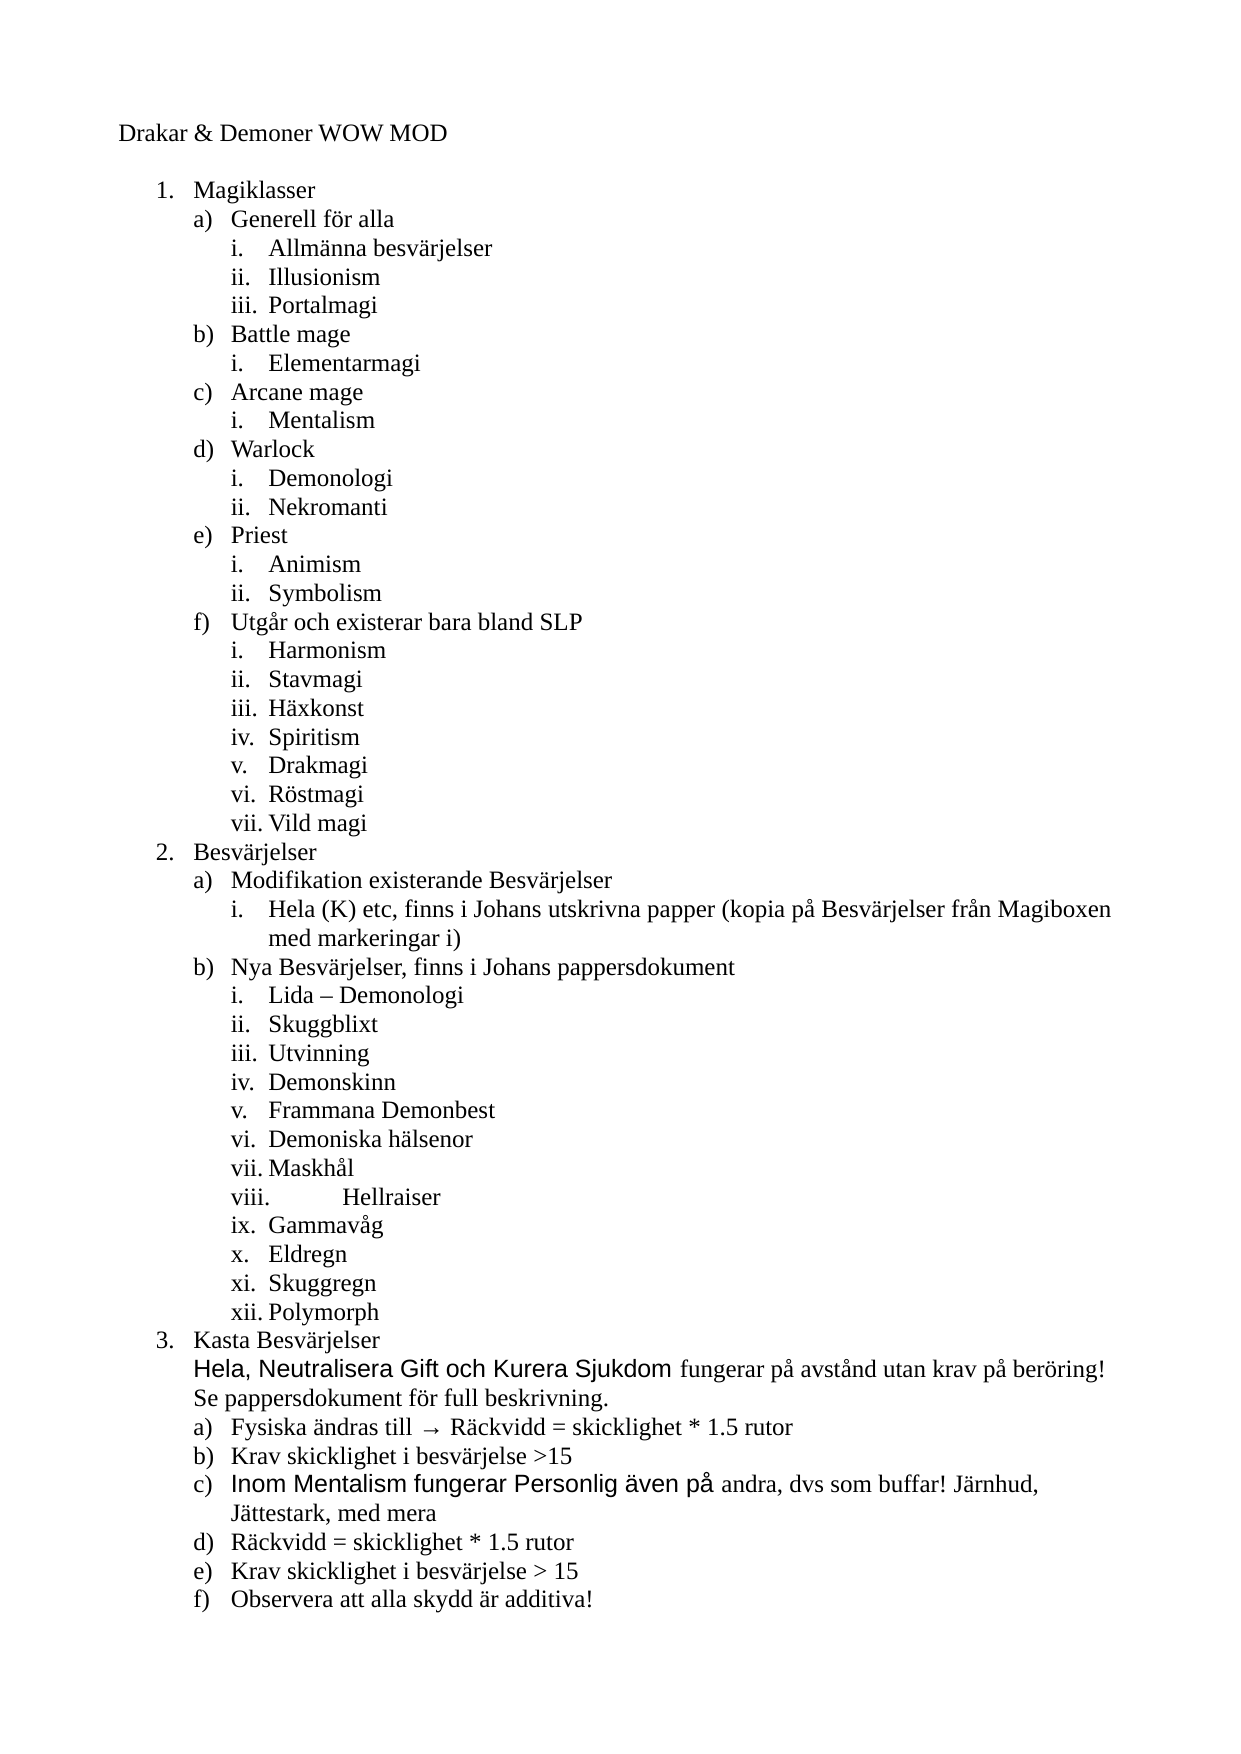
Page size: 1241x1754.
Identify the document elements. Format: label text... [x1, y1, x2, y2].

list Demonskinn [231, 1067, 1122, 1096]
list Generell för alla [193, 204, 1122, 233]
list Polymorph [231, 1297, 1122, 1326]
list Elementarmagi [231, 348, 1122, 377]
list Spiritism [231, 722, 1122, 751]
list Stavmagi [231, 664, 1122, 693]
list Warlock [193, 434, 1122, 463]
list Nya Besvärjelser, finns i Johans pappersdokument [193, 952, 1122, 981]
list Gammavåg [231, 1211, 1122, 1239]
list Räckvidd = skicklighet * 1.5 rutor [193, 1527, 1122, 1556]
list Maskhål [231, 1153, 1122, 1182]
list Fysiska ändras till → Räckvidd = skicklighet * 1.5 rutor [193, 1412, 1122, 1441]
list Animism [231, 549, 1122, 578]
list Vild magi [231, 808, 1122, 837]
list Kasta Besvärjelser [156, 1326, 1122, 1354]
list Allmänna besvärjelser [231, 233, 1122, 262]
list Eldregn [231, 1239, 1122, 1268]
list Priest [193, 521, 1122, 549]
list Mentalism [231, 406, 1122, 434]
list Arcane mage [193, 377, 1122, 406]
list Nekromanti [231, 492, 1122, 521]
text Drakar & Demoner WOW MOD [118, 118, 1122, 147]
list Magiklasser [156, 176, 1122, 204]
list Illusionism [231, 262, 1122, 291]
list Hela (K) etc, finns i Johans utskrivna papper (kopia på Besvärjelser från Magiboxen med markeringar i) [231, 894, 1122, 952]
list Utvinning [231, 1038, 1122, 1067]
list Häxkonst [231, 693, 1122, 722]
list Portalmagi [231, 291, 1122, 319]
list Skuggblixt [231, 1009, 1122, 1038]
list Inom Mentalism fungerar Personlig även på andra, dvs som buffar! Järnhud, Jättestark, med mera [193, 1469, 1122, 1527]
list Harmonism [231, 636, 1122, 664]
list Demonologi [231, 463, 1122, 492]
list Modifikation existerande Besvärjelser [193, 866, 1122, 894]
list Besvärjelser [156, 837, 1122, 866]
list Battle mage [193, 319, 1122, 348]
list Krav skicklighet i besvärjelse >15 [193, 1441, 1122, 1469]
list Drakmagi [231, 751, 1122, 779]
list Hellraiser [231, 1182, 1122, 1211]
list Lida – Demonologi [231, 981, 1122, 1009]
list Utgår och existerar bara bland SLP [193, 607, 1122, 636]
list Krav skicklighet i besvärjelse > 15 [193, 1556, 1122, 1584]
list Demoniska hälsenor [231, 1124, 1122, 1153]
list Röstmagi [231, 779, 1122, 808]
list Hela, Neutralisera Gift och Kurera Sjukdom fungerar på avstånd utan krav på beröring! Se pappersdokument för full beskrivning. [156, 1354, 1122, 1412]
list Symbolism [231, 578, 1122, 607]
list Observera att alla skydd är additiva! [193, 1584, 1122, 1613]
list Frammana Demonbest [231, 1096, 1122, 1124]
list Skuggregn [231, 1268, 1122, 1297]
